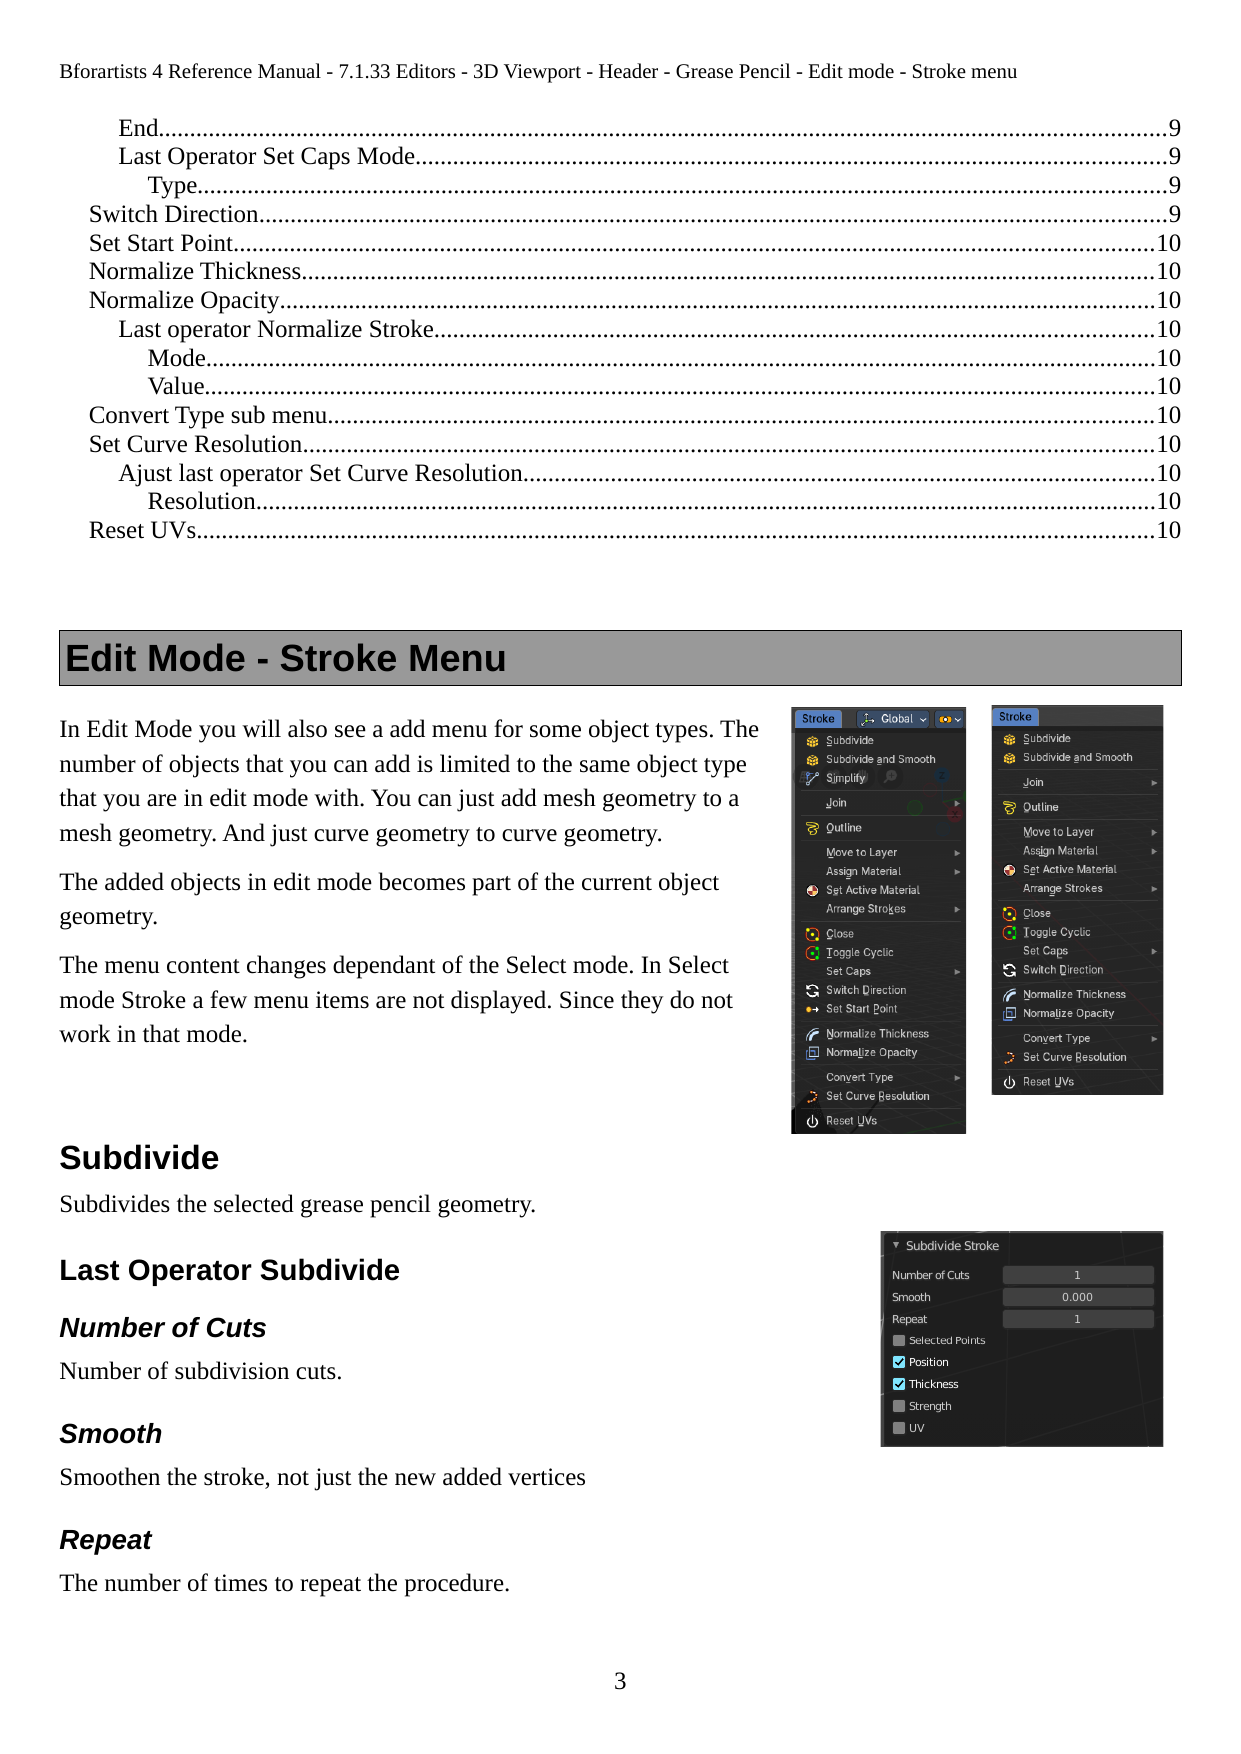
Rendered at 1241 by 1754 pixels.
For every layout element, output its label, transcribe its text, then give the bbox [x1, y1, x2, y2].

text Mode 10 [147, 343, 1181, 371]
text Last Operator Set Caps Mode 9 [118, 141, 1181, 170]
text Value 10 [147, 371, 1181, 400]
subtitle Smooth [59, 1418, 1181, 1449]
text Smoothen the stroke, not just the new added vertices [59, 1462, 1181, 1491]
subtitle Number of Cuts [59, 1312, 880, 1343]
text Type 9 [147, 170, 1181, 199]
text The number of times to repeat the procedure. [59, 1568, 1181, 1597]
picture [791, 707, 967, 1134]
text Ajust last operator Set Curve Resolution 10 [118, 458, 1181, 486]
text Normalize Opacity 10 [88, 285, 1181, 314]
picture [880, 1231, 1164, 1447]
text Reset UVs 10 [88, 515, 1181, 544]
text Set Start Point 10 [88, 228, 1181, 256]
subtitle Last Operator Subdivide [59, 1253, 880, 1287]
text Convert Type sub menu 10 [88, 400, 1181, 429]
text Switch Direction 9 [88, 199, 1181, 228]
subtitle Subdivide [59, 1138, 1181, 1177]
text The added objects in edit mode becomes part of the current object geometry. [59, 867, 791, 930]
subtitle [1164, 1253, 1181, 1287]
text Normalize Thickness 10 [88, 256, 1181, 285]
text Number of subdivision cuts. [59, 1356, 880, 1385]
text Set Curve Resolution 10 [88, 429, 1181, 458]
subtitle [1164, 1312, 1181, 1343]
table_header Edit Mode - Stroke Menu [60, 631, 1181, 685]
text Last operator Normalize Stroke 10 [118, 314, 1181, 343]
text End 9 [118, 113, 1181, 141]
text The menu content changes dependant of the Select mode. In Select mode Stroke a few menu items are not displayed. Since they do not work in that mode. [59, 950, 791, 1048]
text Subdivides the selected grease pencil geometry. [59, 1189, 1181, 1218]
text Resolution 10 [147, 486, 1181, 515]
text [967, 867, 991, 930]
subtitle Repeat [59, 1523, 1181, 1555]
picture [991, 705, 1164, 1095]
text In Edit Mode you will also see a add menu for some object types. The number of objects that you can add is limited to the same object type that you are in edit mode with. You can just add mesh geometry to a mesh geometry. And just curve geometry to curve geometry. [59, 714, 791, 846]
